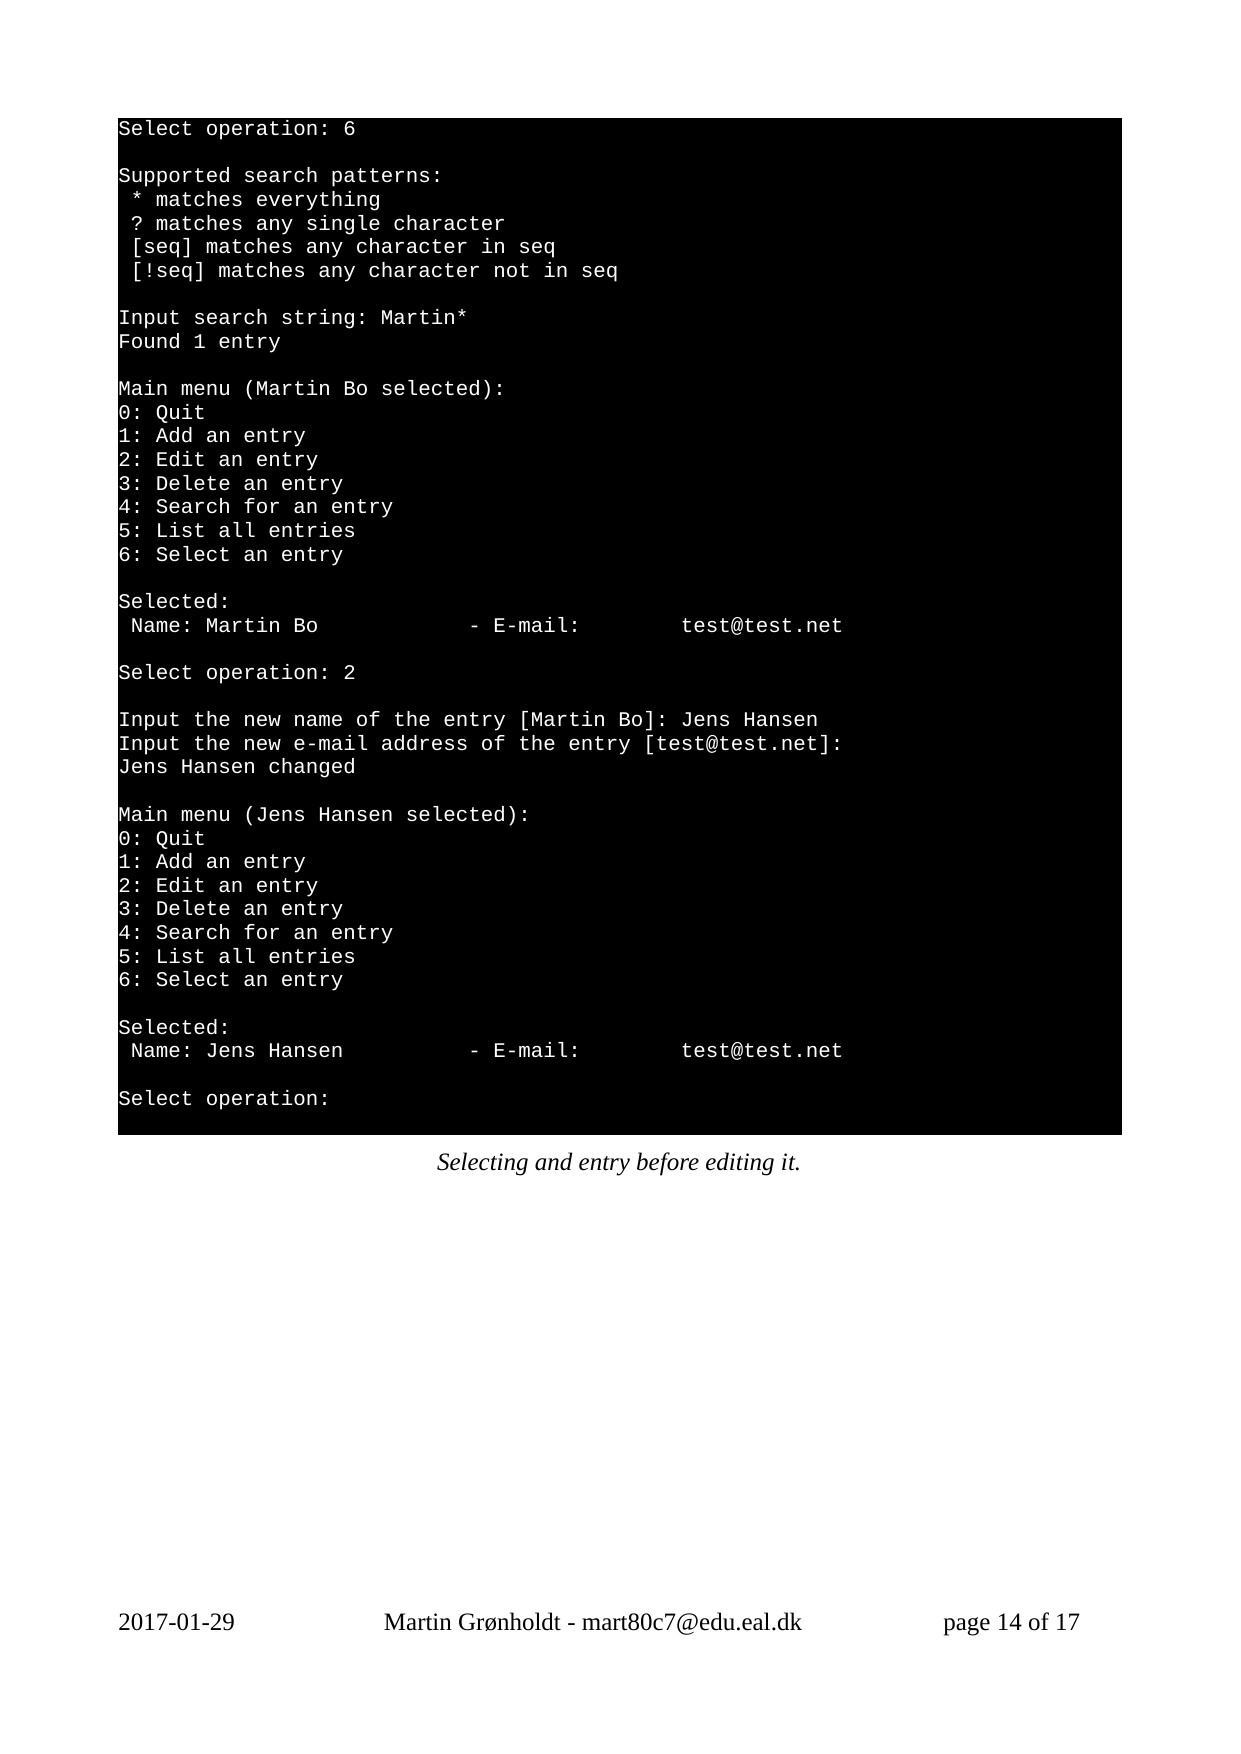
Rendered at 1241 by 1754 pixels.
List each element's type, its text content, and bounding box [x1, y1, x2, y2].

text Selecting and entry before editing it. [118, 1147, 1122, 1176]
text Selected: Name: Jens Hansen - E-mail: test@test.net Select operation: [118, 993, 1122, 1135]
text Select operation: 6 Supported search patterns: * matches everything ? matches any single character [seq] matches any character in seq [!seq] matches any character not in seq Input search string: Martin* Found 1 entry Main menu (Martin Bo selected): 0: Quit 1: Add an entry 2: Edit an entry 3: Delete an entry 4: Search for an entry 5: List all entries 6: Select an entry Selected: Name: Martin Bo - E-mail: test@test.net Select operation: 2 Input the new name of the entry [Martin Bo]: Jens Hansen Input the new e-mail address of the entry [test@test.net]: Jens Hansen changed Main menu (Jens Hansen selected): 0: Quit 1: Add an entry 2: Edit an entry 3: Delete an entry 4: Search for an entry 5: List all entries 6: Select an entry [118, 118, 1122, 993]
